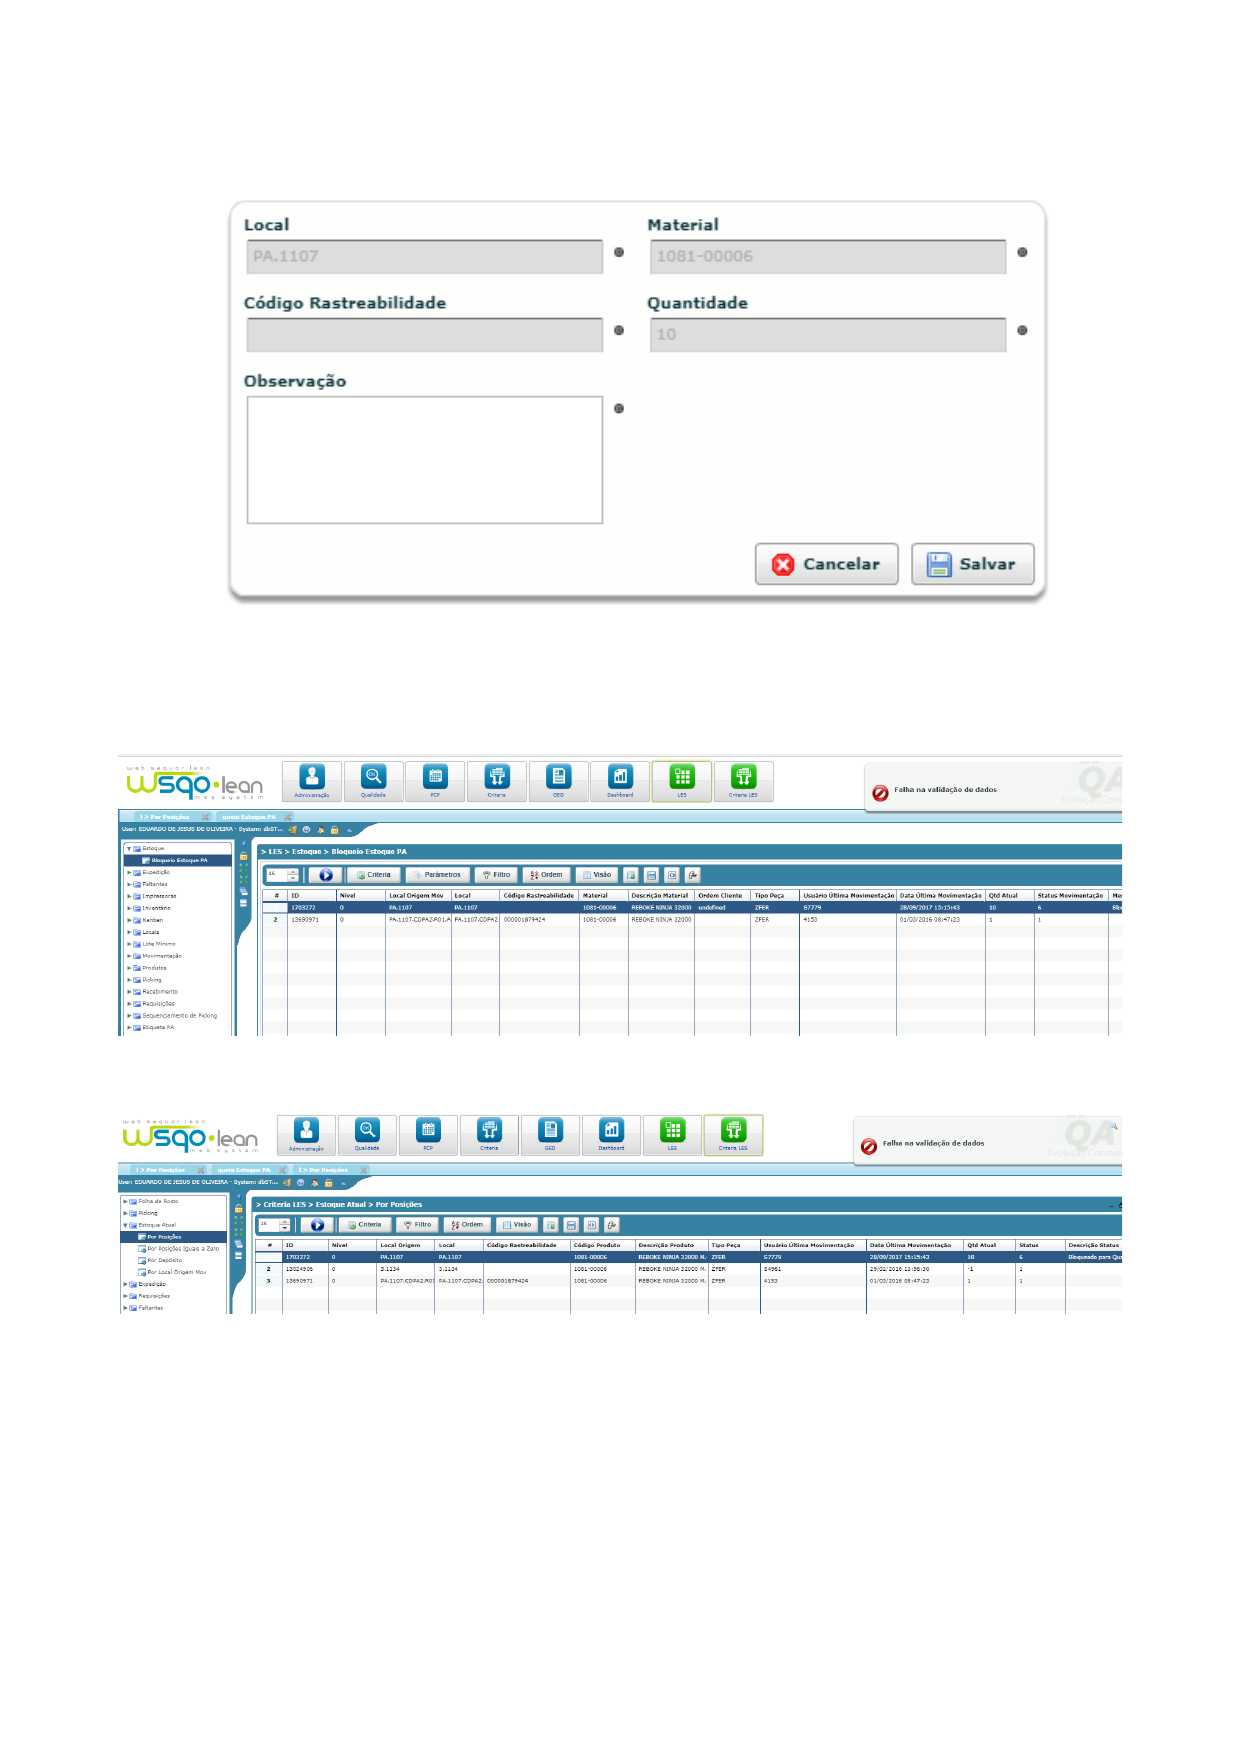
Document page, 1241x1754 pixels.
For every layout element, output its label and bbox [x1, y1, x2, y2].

picture [118, 1111, 1123, 1314]
picture [147, 118, 1093, 726]
picture [118, 754, 1123, 1036]
